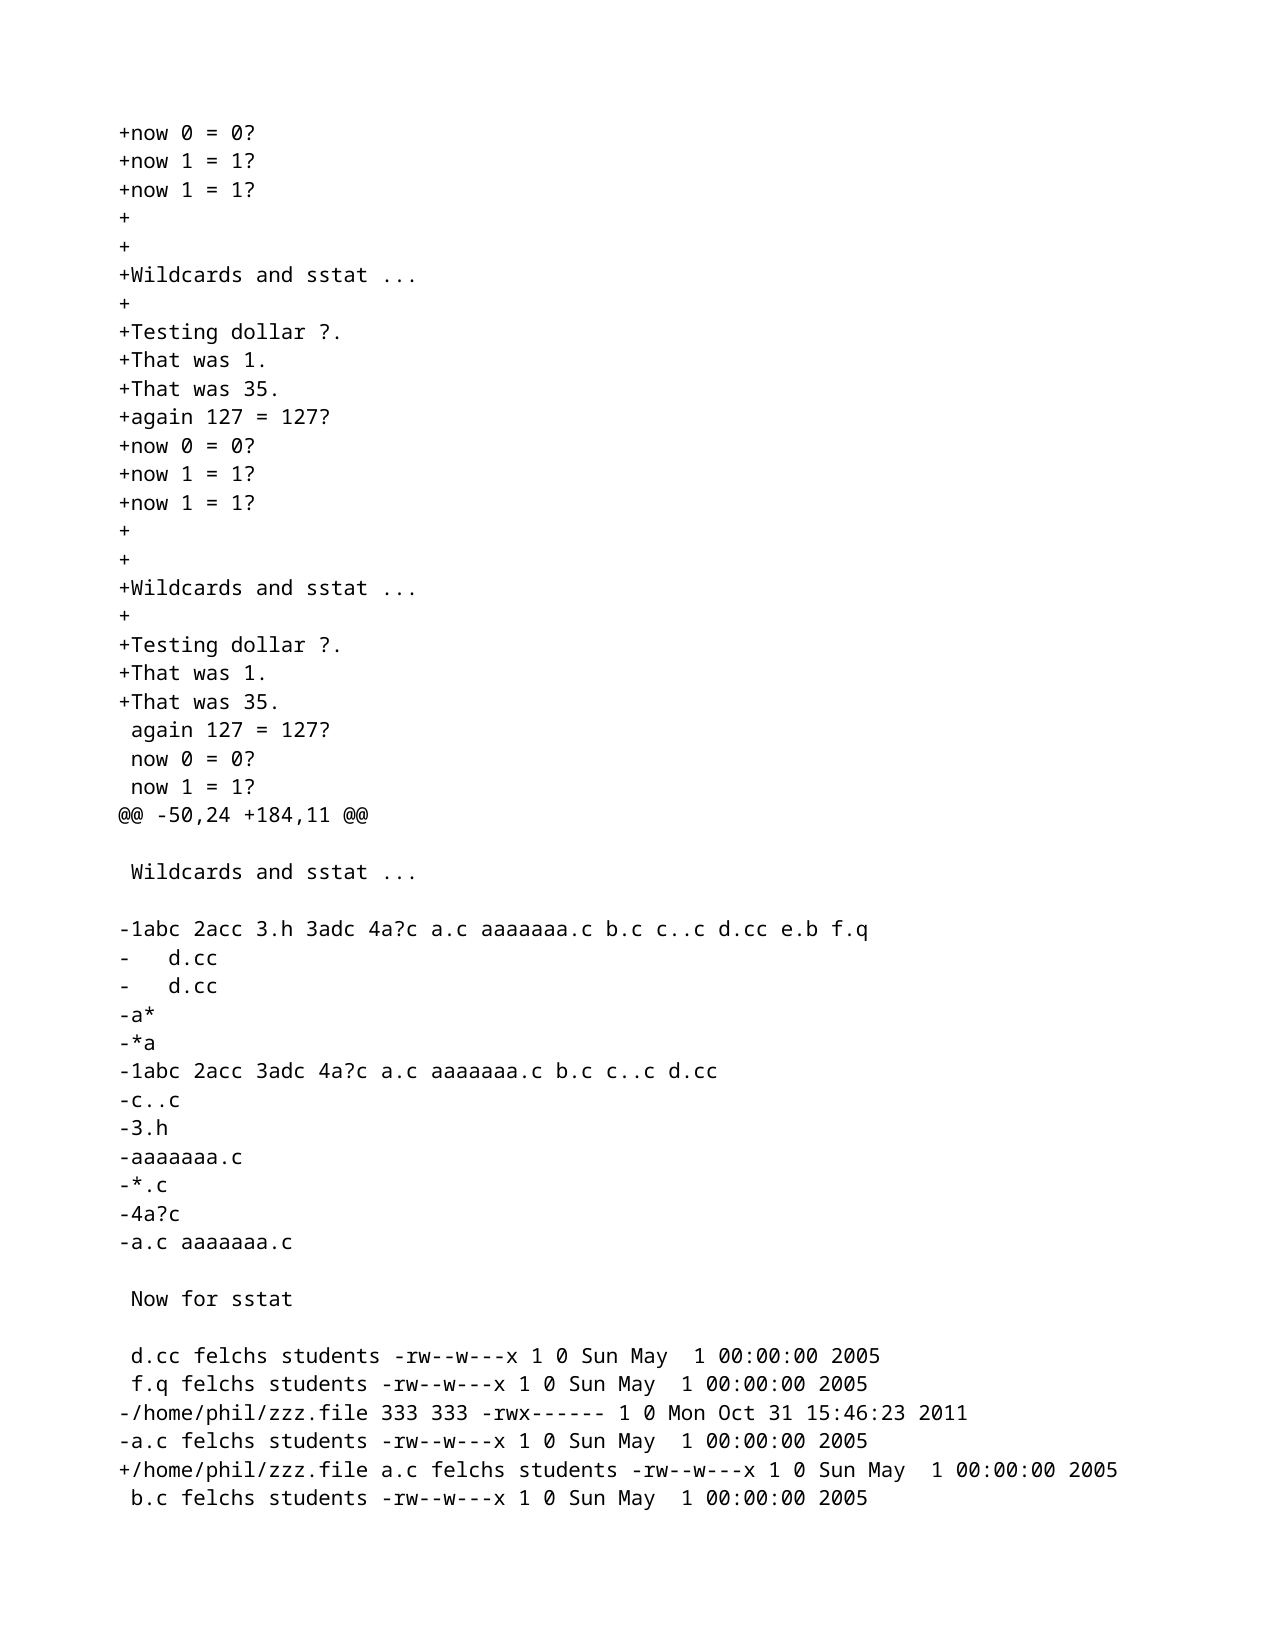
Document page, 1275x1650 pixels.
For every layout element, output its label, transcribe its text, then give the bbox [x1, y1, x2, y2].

text -4a?c [118, 1199, 1157, 1227]
text -a.c felchs students -rw--w---x 1 0 Sun May 1 00:00:00 2005 [118, 1426, 1157, 1455]
text +now 1 = 1? [118, 488, 1157, 516]
text @@ -50,24 +184,11 @@ [118, 801, 1157, 829]
text +now 0 = 0? [118, 118, 1157, 147]
text + [118, 232, 1157, 260]
text +That was 35. [118, 687, 1157, 715]
text again 127 = 127? [118, 715, 1157, 744]
text +Testing dollar ?. [118, 630, 1157, 658]
text + [118, 602, 1157, 630]
text -1abc 2acc 3.h 3adc 4a?c a.c aaaaaaa.c b.c c..c d.cc e.b f.q [118, 914, 1157, 943]
text -a* [118, 1000, 1157, 1028]
text + [118, 516, 1157, 545]
text -*.c [118, 1170, 1157, 1199]
text +now 1 = 1? [118, 175, 1157, 203]
text -aaaaaaa.c [118, 1142, 1157, 1170]
text + [118, 545, 1157, 573]
text +/home/phil/zzz.file a.c felchs students -rw--w---x 1 0 Sun May 1 00:00:00 2005 [118, 1455, 1157, 1483]
text +That was 1. [118, 658, 1157, 687]
text - d.cc [118, 943, 1157, 971]
text Now for sstat [118, 1284, 1157, 1312]
text b.c felchs students -rw--w---x 1 0 Sun May 1 00:00:00 2005 [118, 1483, 1157, 1512]
text +Wildcards and sstat ... [118, 573, 1157, 602]
text - d.cc [118, 971, 1157, 1000]
text -3.h [118, 1113, 1157, 1142]
text + [118, 203, 1157, 232]
text +That was 35. [118, 374, 1157, 402]
text -*a [118, 1028, 1157, 1057]
text d.cc felchs students -rw--w---x 1 0 Sun May 1 00:00:00 2005 [118, 1341, 1157, 1369]
text -a.c aaaaaaa.c [118, 1227, 1157, 1256]
text now 1 = 1? [118, 772, 1157, 801]
text +now 0 = 0? [118, 431, 1157, 459]
text -/home/phil/zzz.file 333 333 -rwx------ 1 0 Mon Oct 31 15:46:23 2011 [118, 1398, 1157, 1426]
text now 0 = 0? [118, 744, 1157, 772]
text + [118, 289, 1157, 317]
text Wildcards and sstat ... [118, 857, 1157, 886]
text +That was 1. [118, 346, 1157, 374]
text -c..c [118, 1085, 1157, 1113]
text f.q felchs students -rw--w---x 1 0 Sun May 1 00:00:00 2005 [118, 1369, 1157, 1398]
text +Testing dollar ?. [118, 317, 1157, 346]
text -1abc 2acc 3adc 4a?c a.c aaaaaaa.c b.c c..c d.cc [118, 1057, 1157, 1085]
text +again 127 = 127? [118, 402, 1157, 431]
text +Wildcards and sstat ... [118, 260, 1157, 289]
text +now 1 = 1? [118, 459, 1157, 488]
text +now 1 = 1? [118, 147, 1157, 175]
